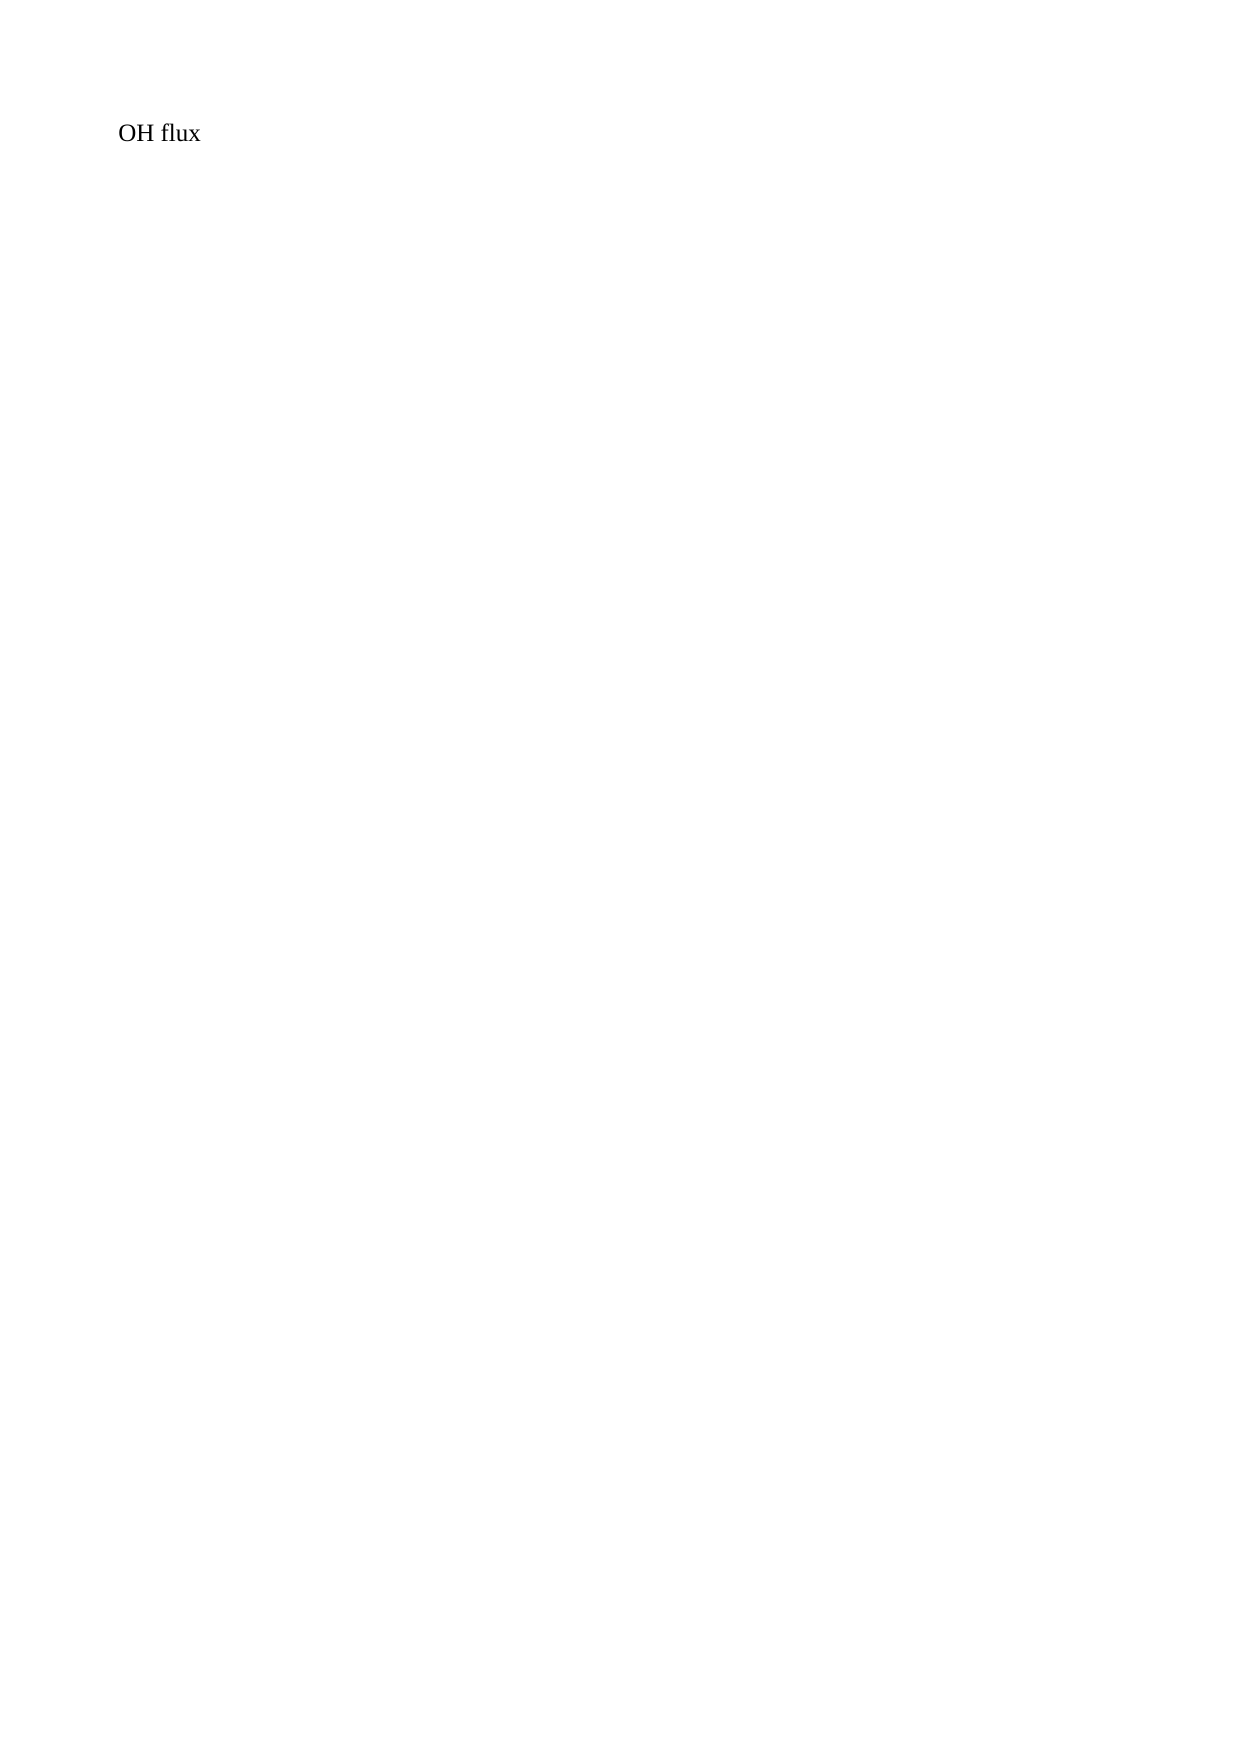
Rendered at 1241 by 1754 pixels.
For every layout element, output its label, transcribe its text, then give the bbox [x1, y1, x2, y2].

text OH flux [118, 118, 1122, 147]
